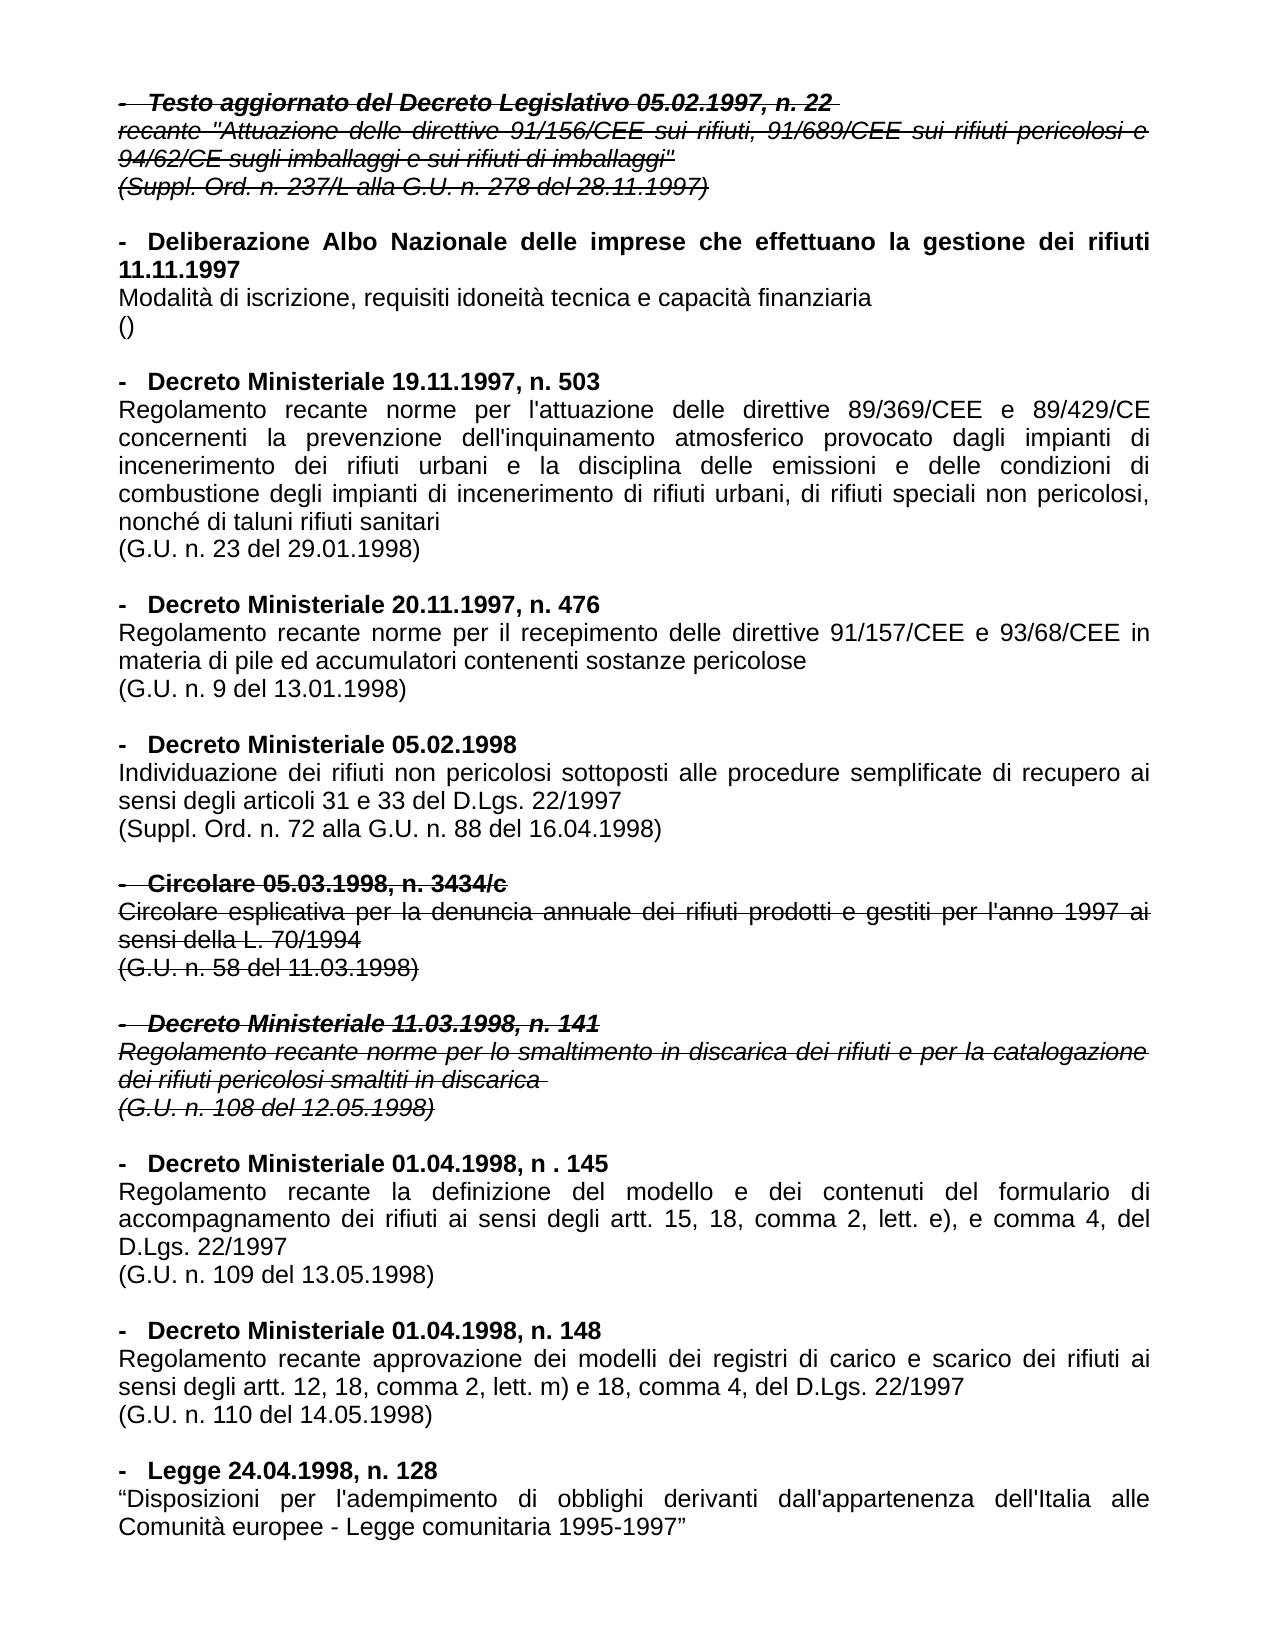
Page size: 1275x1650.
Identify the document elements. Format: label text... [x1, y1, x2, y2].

text () [118, 312, 1152, 340]
text - Decreto Ministeriale 01.04.1998, n . 145 [118, 1149, 1152, 1177]
text - Decreto Ministeriale 19.11.1997, n. 503 [118, 368, 1152, 396]
text Regolamento recante norme per l'attuazione delle direttive 89/369/CEE e 89/429/CE concernenti la prevenzione dell'inquinamento atmosferico provocato dagli impianti di incenerimento dei rifiuti urbani e la disciplina delle emissioni e delle condizioni di combustione degli impianti di incenerimento di rifiuti urbani, di rifiuti speciali non pericolosi, nonché di taluni rifiuti sanitari [118, 396, 1152, 535]
text Regolamento recante la definizione del modello e dei contenuti del formulario di accompagnamento dei rifiuti ai sensi degli artt. 15, 18, comma 2, lett. e), e comma 4, del D.Lgs. 22/1997 [118, 1177, 1152, 1261]
text - Decreto Ministeriale 01.04.1998, n. 148 [118, 1317, 1152, 1345]
text “Disposizioni per l'adempimento di obblighi derivanti dall'appartenenza dell'Italia alle Comunità europee - Legge comunitaria 1995-1997” [118, 1484, 1152, 1540]
text - Decreto Ministeriale 11.03.1998, n. 141 [118, 1010, 1152, 1038]
text - Decreto Ministeriale 05.02.1998 [118, 731, 1152, 758]
text (G.U. n. 58 del 11.03.1998) [118, 954, 1152, 982]
text - Legge 24.04.1998, n. 128 [118, 1456, 1152, 1484]
text - Decreto Ministeriale 20.11.1997, n. 476 [118, 591, 1152, 619]
text recante "Attuazione delle direttive 91/156/CEE sui rifiuti, 91/689/CEE sui rifiuti pericolosi e 94/62/CE sugli imballaggi e sui rifiuti di imballaggi" [118, 116, 1152, 172]
text (G.U. n. 110 del 14.05.1998) [118, 1401, 1152, 1428]
text (G.U. n. 109 del 13.05.1998) [118, 1261, 1152, 1289]
text (G.U. n. 9 del 13.01.1998) [118, 675, 1152, 703]
text Regolamento recante norme per lo smaltimento in discarica dei rifiuti e per la catalogazione dei rifiuti pericolosi smaltiti in discarica [118, 1038, 1152, 1093]
text - Testo aggiornato del Decreto Legislativo 05.02.1997, n. 22 [118, 88, 1152, 116]
text Modalità di iscrizione, requisiti idoneità tecnica e capacità finanziaria [118, 284, 1152, 312]
text Circolare esplicativa per la denuncia annuale dei rifiuti prodotti e gestiti per l'anno 1997 ai sensi della L. 70/1994 [118, 898, 1152, 954]
text - Deliberazione Albo Nazionale delle imprese che effettuano la gestione dei rifiuti 11.11.1997 [118, 228, 1152, 284]
text (Suppl. Ord. n. 72 alla G.U. n. 88 del 16.04.1998) [118, 814, 1152, 842]
text Regolamento recante approvazione dei modelli dei registri di carico e scarico dei rifiuti ai sensi degli artt. 12, 18, comma 2, lett. m) e 18, comma 4, del D.Lgs. 22/1997 [118, 1345, 1152, 1401]
text (G.U. n. 23 del 29.01.1998) [118, 535, 1152, 563]
text (Suppl. Ord. n. 237/L alla G.U. n. 278 del 28.11.1997) [118, 172, 1152, 200]
text Regolamento recante norme per il recepimento delle direttive 91/157/CEE e 93/68/CEE in materia di pile ed accumulatori contenenti sostanze pericolose [118, 619, 1152, 675]
text (G.U. n. 108 del 12.05.1998) [118, 1093, 1152, 1121]
text - Circolare 05.03.1998, n. 3434/c [118, 870, 1152, 898]
text Individuazione dei rifiuti non pericolosi sottoposti alle procedure semplificate di recupero ai sensi degli articoli 31 e 33 del D.Lgs. 22/1997 [118, 758, 1152, 814]
